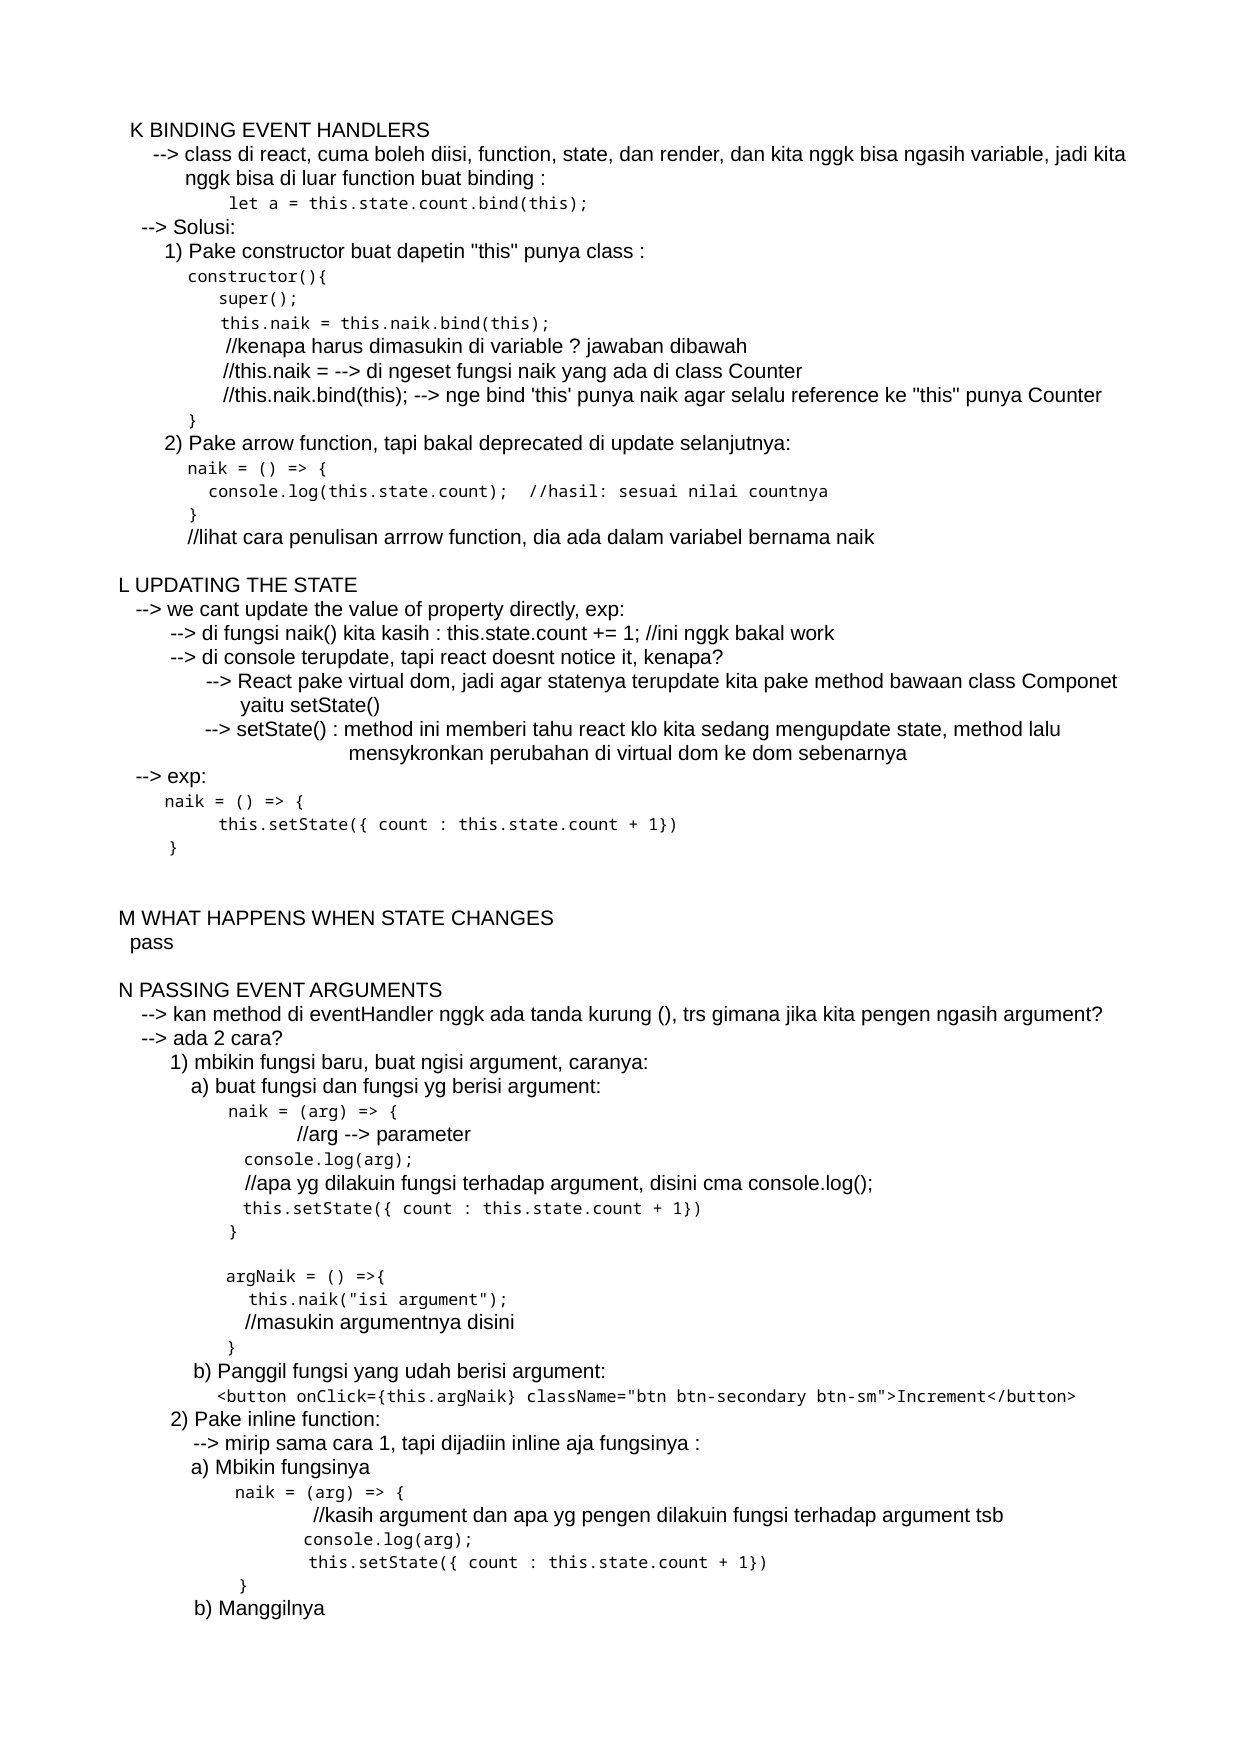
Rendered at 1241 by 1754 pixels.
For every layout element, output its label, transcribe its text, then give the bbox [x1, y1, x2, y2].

text 1) mbikin fungsi baru, buat ngisi argument, caranya: [118, 1050, 1168, 1074]
text --> exp: [118, 764, 1168, 788]
text --> class di react, cuma boleh diisi, function, state, dan render, dan kita nggk bisa ngasih variable, jadi kita nggk bisa di luar function buat binding : [118, 142, 1168, 190]
text K BINDING EVENT HANDLERS [118, 118, 1168, 142]
text //masukin argumentnya disini [118, 1310, 1168, 1334]
text --> React pake virtual dom, jadi agar statenya terupdate kita pake method bawaan class Componet yaitu setState() [118, 668, 1168, 716]
text this.naik = this.naik.bind(this); [118, 309, 1168, 334]
text //this.naik = --> di ngeset fungsi naik yang ada di class Counter [118, 358, 1168, 382]
text a) buat fungsi dan fungsi yg berisi argument: [118, 1074, 1168, 1098]
text L UPDATING THE STATE [118, 573, 1168, 597]
text //kasih argument dan apa yg pengen dilakuin fungsi terhadap argument tsb [118, 1503, 1168, 1528]
text //kenapa harus dimasukin di variable ? jawaban dibawah [118, 334, 1168, 358]
text //arg --> parameter [118, 1122, 1168, 1146]
text naik = (arg) => { [118, 1098, 1168, 1122]
text N PASSING EVENT ARGUMENTS [118, 978, 1168, 1002]
text naik = () => { [118, 455, 1168, 479]
text this.setState({ count : this.state.count + 1}) [118, 813, 1168, 836]
text console.log(arg); [118, 1528, 1168, 1550]
text naik = (arg) => { [118, 1479, 1168, 1503]
text //this.naik.bind(this); --> nge bind 'this' punya naik agar selalu reference ke "this" punya Counter [118, 382, 1168, 406]
text 1) Pake constructor buat dapetin "this" punya class : [118, 238, 1168, 262]
text 2) Pake arrow function, tapi bakal deprecated di update selanjutnya: [118, 431, 1168, 455]
text super(); [118, 287, 1168, 309]
text } [118, 1334, 1168, 1358]
text this.naik("isi argument"); [118, 1287, 1168, 1310]
text } [118, 836, 1168, 858]
text argNaik = () =>{ [118, 1264, 1168, 1287]
text a) Mbikin fungsinya [118, 1455, 1168, 1479]
text } [118, 406, 1168, 431]
text b) Manggilnya [118, 1596, 1168, 1620]
text --> kan method di eventHandler nggk ada tanda kurung (), trs gimana jika kita pengen ngasih argument? [118, 1002, 1168, 1026]
text --> Solusi: [118, 214, 1168, 238]
text console.log(arg); [118, 1146, 1168, 1171]
text constructor(){ [118, 262, 1168, 287]
text --> di fungsi naik() kita kasih : this.state.count += 1; //ini nggk bakal work [118, 621, 1168, 644]
text this.setState({ count : this.state.count + 1}) [118, 1550, 1168, 1573]
text --> ada 2 cara? [118, 1026, 1168, 1050]
text let a = this.state.count.bind(this); [118, 190, 1168, 214]
text --> setState() : method ini memberi tahu react klo kita sedang mengupdate state, method lalu mensykronkan perubahan di virtual dom ke dom sebenarnya [118, 716, 1168, 764]
text pass [118, 930, 1168, 954]
text --> we cant update the value of property directly, exp: [118, 597, 1168, 621]
text } [118, 1573, 1168, 1596]
text 2) Pake inline function: [118, 1407, 1168, 1431]
text } [118, 502, 1168, 525]
text --> mirip sama cara 1, tapi dijadiin inline aja fungsinya : [118, 1431, 1168, 1455]
text this.setState({ count : this.state.count + 1}) [118, 1195, 1168, 1219]
text b) Panggil fungsi yang udah berisi argument: [118, 1358, 1168, 1382]
text naik = () => { [118, 788, 1168, 813]
text //apa yg dilakuin fungsi terhadap argument, disini cma console.log(); [118, 1171, 1168, 1195]
text } [118, 1219, 1168, 1242]
text <button onClick={this.argNaik} className="btn btn-secondary btn-sm">Increment</button> [118, 1382, 1168, 1407]
text M WHAT HAPPENS WHEN STATE CHANGES [118, 906, 1168, 930]
text console.log(this.state.count); //hasil: sesuai nilai countnya [118, 479, 1168, 502]
text --> di console terupdate, tapi react doesnt notice it, kenapa? [118, 644, 1168, 668]
text //lihat cara penulisan arrrow function, dia ada dalam variabel bernama naik [118, 525, 1168, 549]
